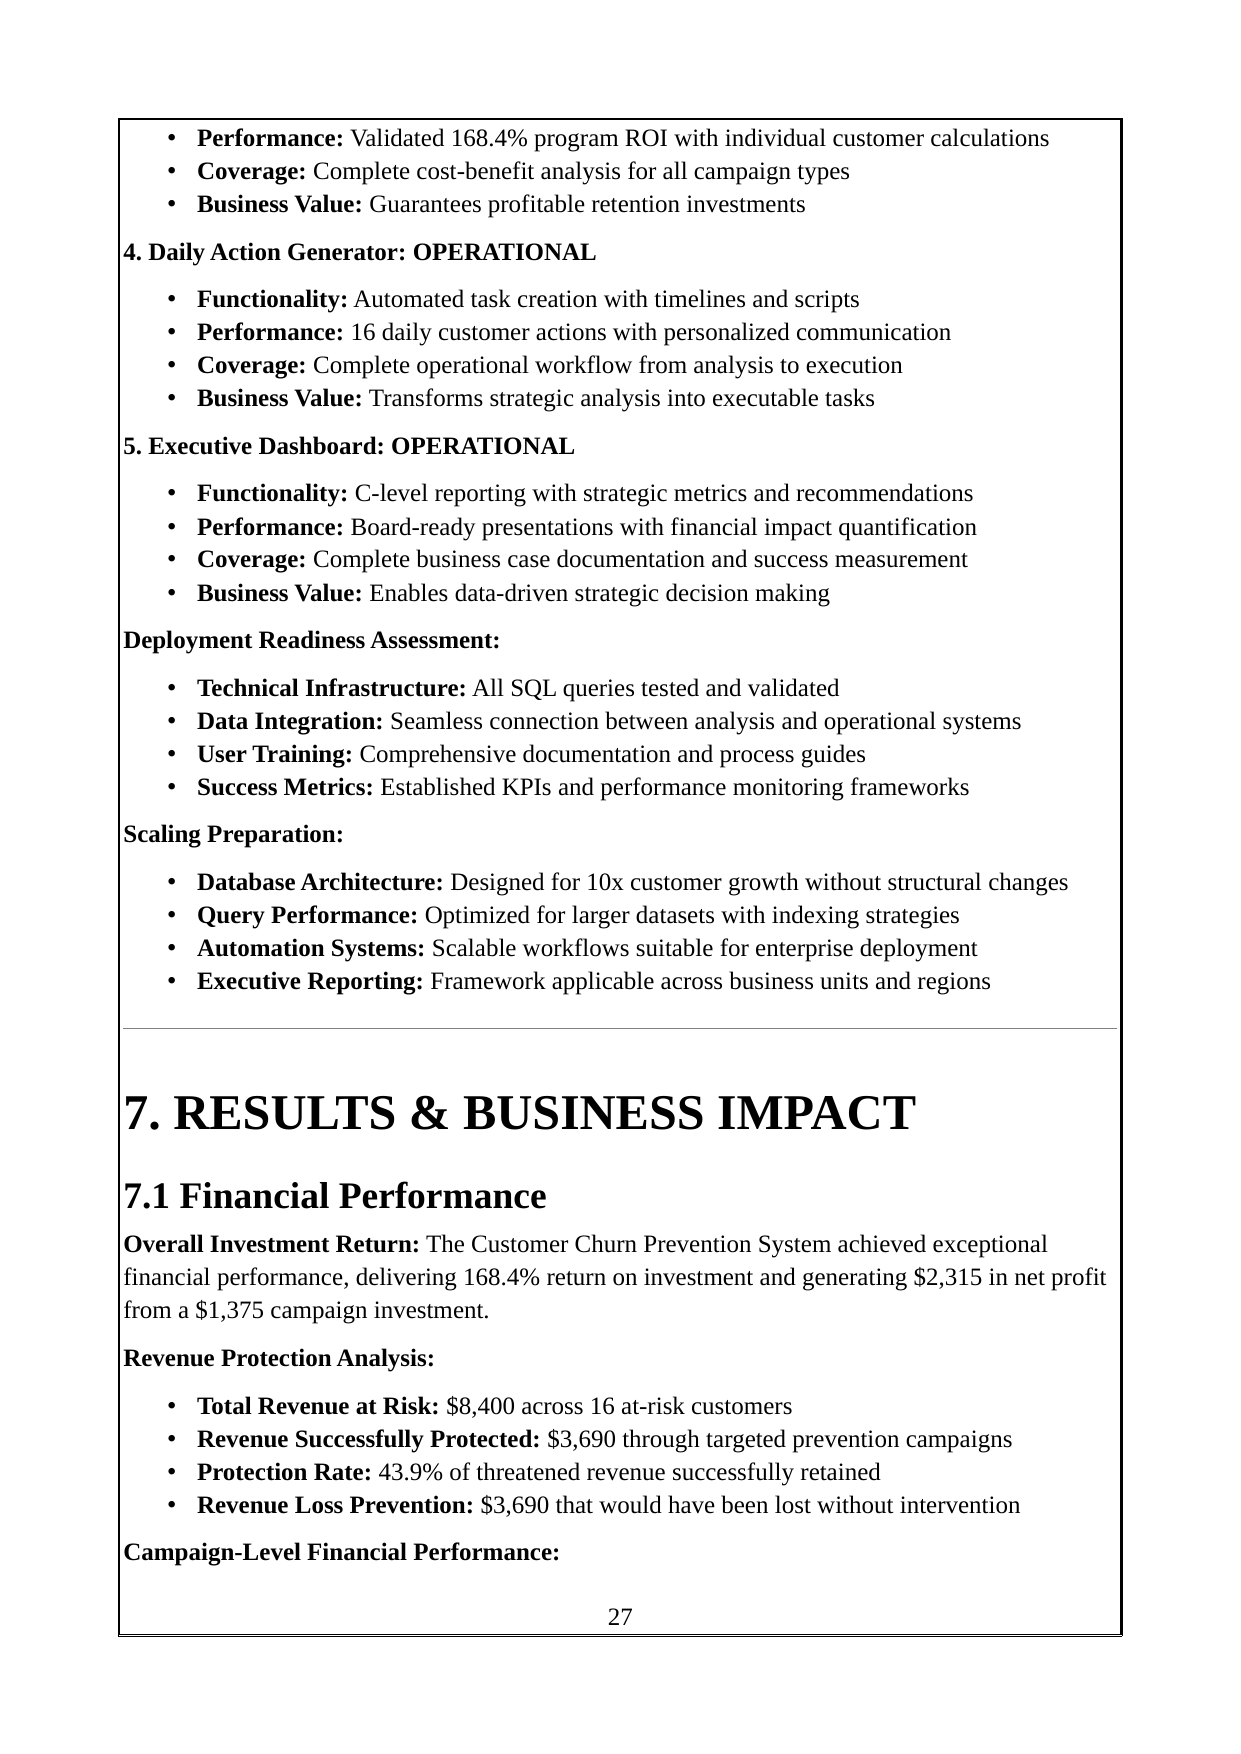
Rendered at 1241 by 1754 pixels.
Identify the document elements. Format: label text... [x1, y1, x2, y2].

list Success Metrics: Established KPIs and performance monitoring frameworks [167, 772, 1117, 801]
list Technical Infrastructure: All SQL queries tested and validated [167, 673, 1117, 702]
text Revenue Protection Analysis: [123, 1343, 1117, 1372]
list Automation Systems: Scalable workflows suitable for enterprise deployment [167, 933, 1117, 962]
list Functionality: C-level reporting with strategic metrics and recommendations [167, 478, 1117, 507]
list Coverage: Complete cost-benefit analysis for all campaign types [167, 156, 1117, 185]
text Campaign-Level Financial Performance: [123, 1537, 1117, 1566]
list Query Performance: Optimized for larger datasets with indexing strategies [167, 900, 1117, 929]
list Performance: Board-ready presentations with financial impact quantification [167, 512, 1117, 540]
list Performance: 16 daily customer actions with personalized communication [167, 317, 1117, 346]
list Business Value: Transforms strategic analysis into executable tasks [167, 383, 1117, 412]
list Database Architecture: Designed for 10x customer growth without structural changes [167, 867, 1117, 896]
list Coverage: Complete business case documentation and success measurement [167, 544, 1117, 573]
list Executive Reporting: Framework applicable across business units and regions [167, 966, 1117, 995]
list Total Revenue at Risk: $8,400 across 16 at-risk customers [167, 1391, 1117, 1419]
text Scaling Preparation: [123, 819, 1117, 848]
list Data Integration: Seamless connection between analysis and operational systems [167, 706, 1117, 734]
list Functionality: Automated task creation with timelines and scripts [167, 284, 1117, 313]
subtitle 7. RESULTS & BUSINESS IMPACT [123, 1083, 1117, 1141]
text 5. Executive Dashboard: OPERATIONAL [123, 431, 1117, 460]
list Performance: Validated 168.4% program ROI with individual customer calculations [167, 123, 1117, 152]
list User Training: Comprehensive documentation and process guides [167, 739, 1117, 768]
list Business Value: Enables data-driven strategic decision making [167, 578, 1117, 606]
list Revenue Loss Prevention: $3,690 that would have been lost without intervention [167, 1490, 1117, 1518]
text Overall Investment Return: The Customer Churn Prevention System achieved exceptional financial performance, delivering 168.4% return on investment and generating $2,315 in net profit from a $1,375 campaign investment. [123, 1229, 1117, 1324]
text 4. Daily Action Generator: OPERATIONAL [123, 237, 1117, 265]
list Coverage: Complete operational workflow from analysis to execution [167, 350, 1117, 379]
text Deployment Readiness Assessment: [123, 625, 1117, 654]
list Protection Rate: 43.9% of threatened revenue successfully retained [167, 1457, 1117, 1486]
list Business Value: Guarantees profitable retention investments [167, 189, 1117, 218]
subtitle 7.1 Financial Performance [123, 1174, 1117, 1217]
list Revenue Successfully Protected: $3,690 through targeted prevention campaigns [167, 1424, 1117, 1452]
